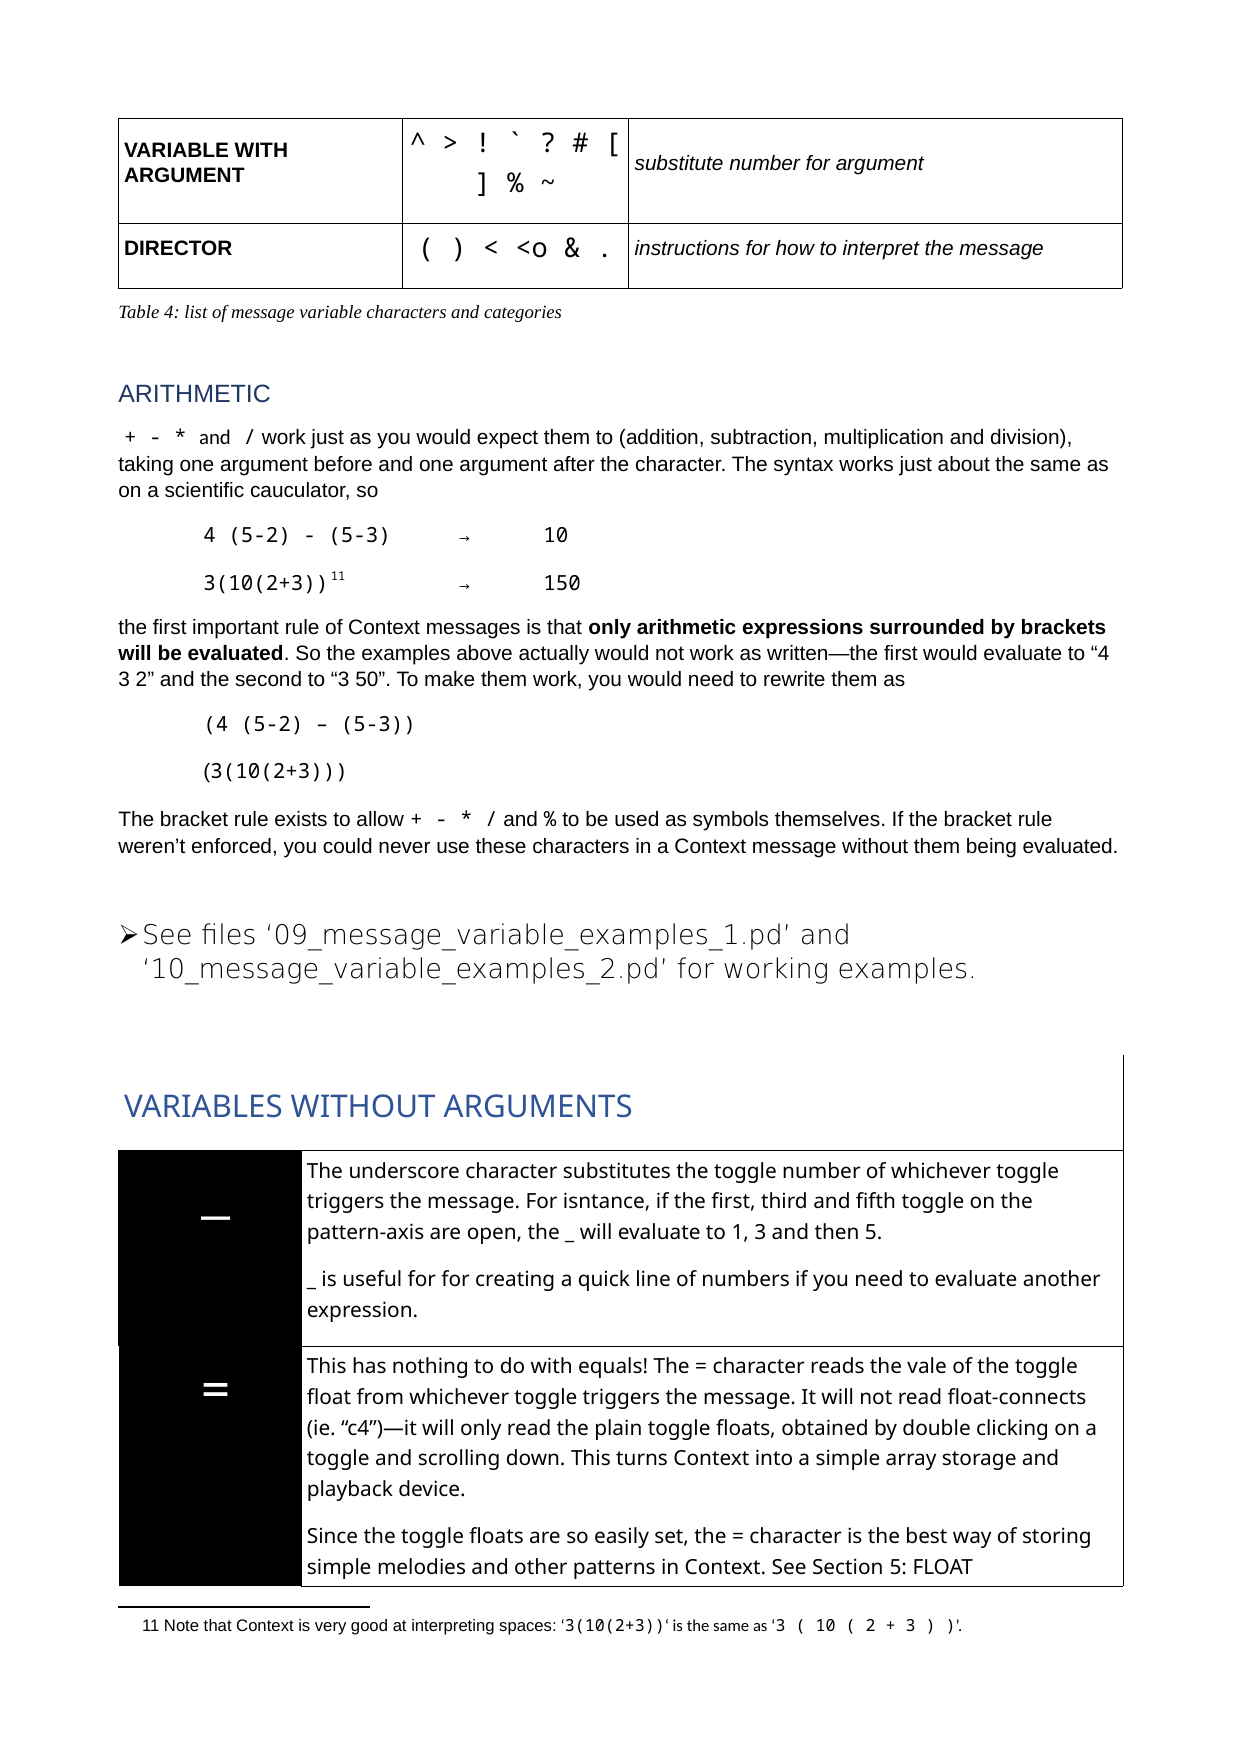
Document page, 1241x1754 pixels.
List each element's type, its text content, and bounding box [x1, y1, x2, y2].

text Table 4: list of message variable characters and categories [118, 301, 1122, 322]
table_cell _ [118, 1151, 301, 1346]
text (4 (5-2) – (5-3)) [118, 709, 1122, 738]
list See files ‘09_message_variable_examples_1.pd’ and ‘10_message_variable_examples_2.pd’ for working examples. [118, 919, 1122, 985]
table_cell DIRECTOR [119, 224, 402, 288]
text + - * and / work just as you would expect them to (addition, subtraction, multiplication and division), taking one argument before and one argument after the character. The syntax works just about the same as on a scientific cauculator, so [118, 422, 1122, 502]
table_cell ^ > ! ` ? # [ ] % ~ [403, 119, 628, 223]
table_cell = [119, 1346, 301, 1586]
text (3(10(2+3))) [118, 756, 1122, 785]
text The bracket rule exists to allow + - * / and % to be used as symbols themselves. If the bracket rule weren’t enforced, you could never use these characters in a Context message without them being evaluated. [118, 804, 1122, 858]
text 4 (5-2) - (5-3) → 10 [118, 520, 1122, 549]
subtitle ARITHMETIC [118, 379, 1122, 408]
table_cell ( ) < <o & . [403, 224, 628, 288]
table_cell instructions for how to interpret the message [629, 224, 1122, 288]
table_cell The underscore character substitutes the toggle number of whichever toggle triggers the message. For isntance, if the first, third and fifth toggle on the pattern-axis are open, the _ will evaluate to 1, 3 and then 5. _ is useful for for creating a quick line of numbers if you need to evaluate another expression. [302, 1151, 1123, 1346]
text Note that Context is very good at interpreting spaces: ‘3(10(2+3))‘ is the same as ‘3 ( 10 ( 2 + 3 ) )’. [118, 1613, 1122, 1636]
table_cell This has nothing to do with equals! The = character reads the vale of the toggle float from whichever toggle triggers the message. It will not read float-connects (ie. “c4”)—it will only read the plain toggle floats, obtained by double clicking on a toggle and scrolling down. This turns Context into a simple array storage and playback device. Since the toggle floats are so easily set, the = character is the best way of storing simple melodies and other patterns in Context. See Section 5: FLOAT [302, 1347, 1123, 1586]
table_header VARIABLES WITHOUT ARGUMENTS [118, 1055, 1123, 1150]
table_cell VARIABLE WITH ARGUMENT [119, 119, 402, 223]
table_cell substitute number for argument [629, 119, 1122, 223]
text 3(10(2+3)) → 150 [118, 568, 1122, 596]
text the first important rule of Context messages is that only arithmetic expressions surrounded by brackets will be evaluated. So the examples above actually would not work as written—the first would evaluate to “4 3 2” and the second to “3 50”. To make them work, you would need to rewrite them as [118, 615, 1122, 691]
